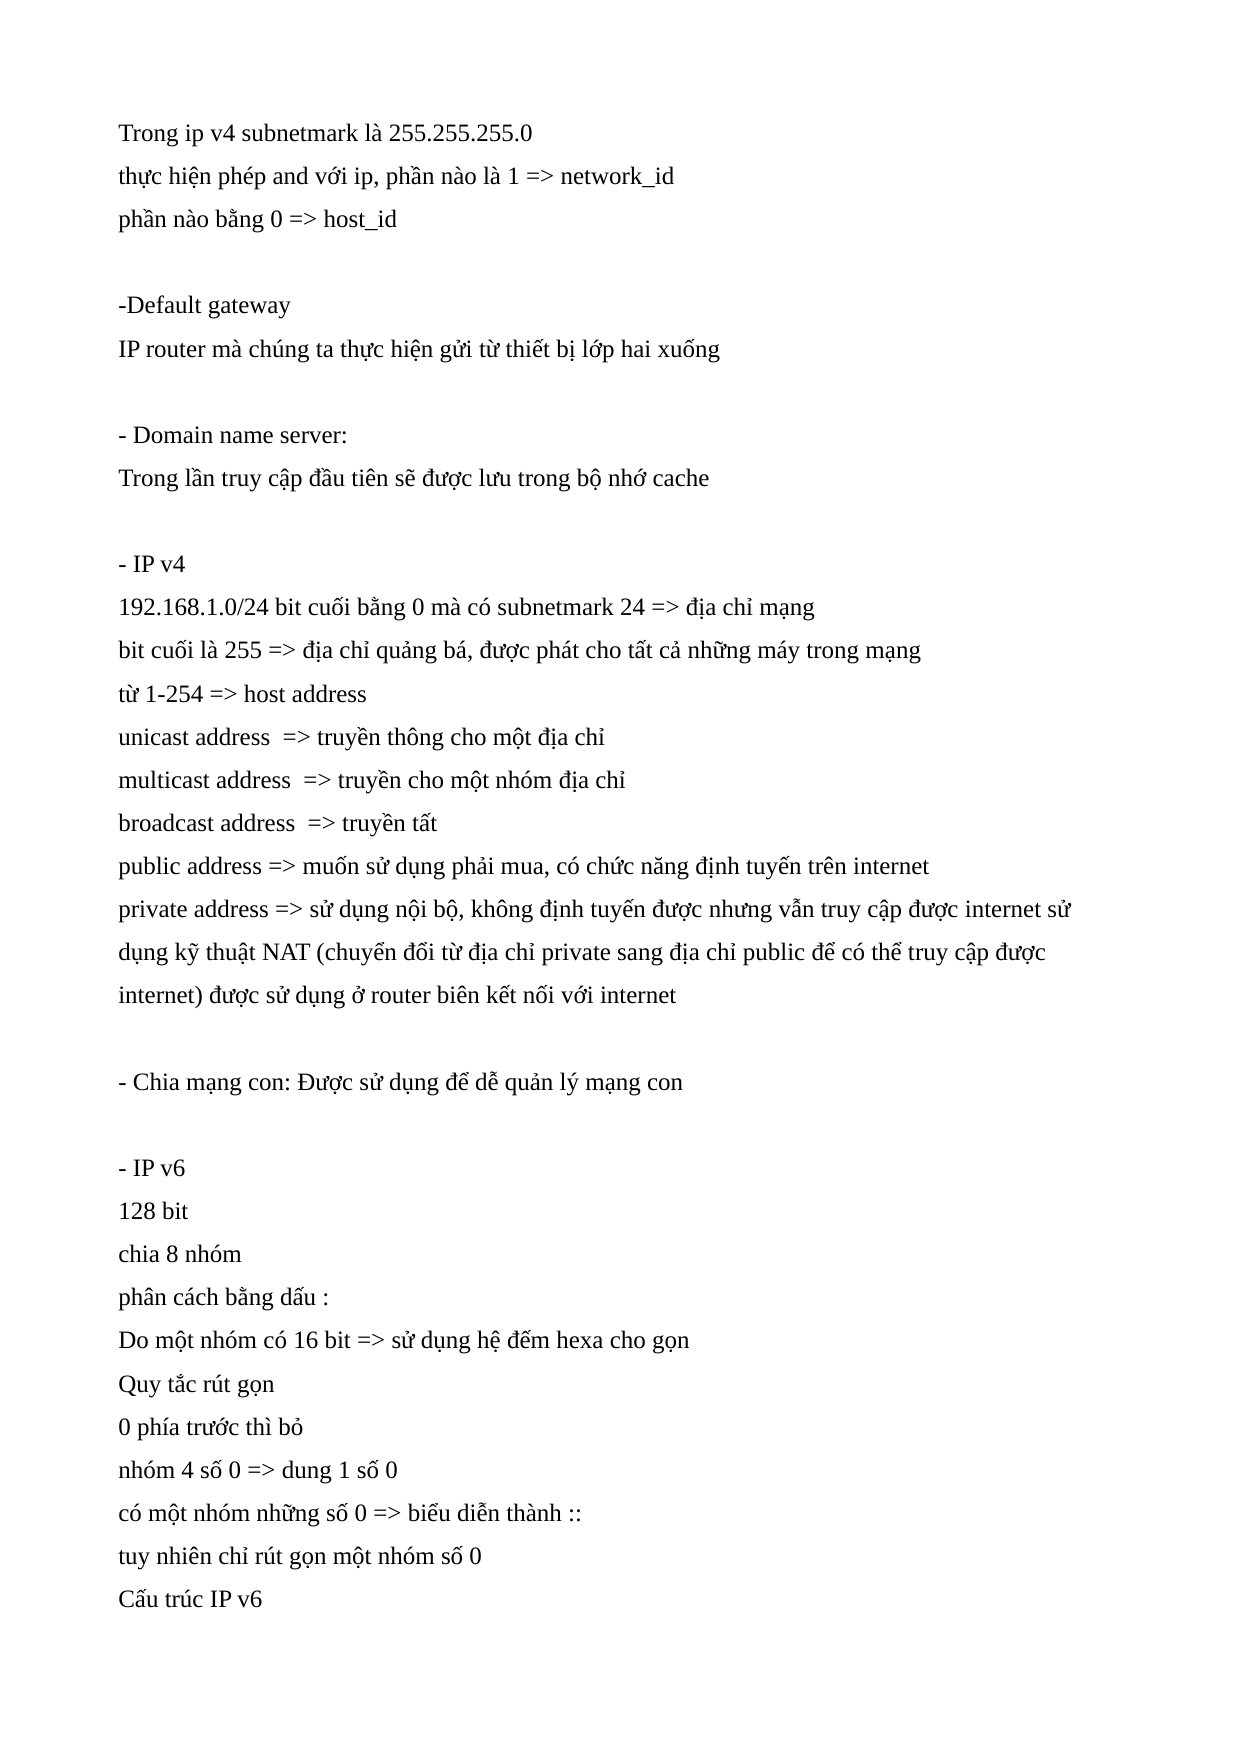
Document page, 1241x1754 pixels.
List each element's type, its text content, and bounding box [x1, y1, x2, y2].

text phân cách bằng dấu : [118, 1282, 1122, 1311]
text phần nào bằng 0 => host_id [118, 204, 1122, 233]
text nhóm 4 số 0 => dung 1 số 0 [118, 1455, 1122, 1484]
text tuy nhiên chỉ rút gọn một nhóm số 0 [118, 1541, 1122, 1570]
text IP router mà chúng ta thực hiện gửi từ thiết bị lớp hai xuống [118, 334, 1122, 362]
text Trong lần truy cập đầu tiên sẽ được lưu trong bộ nhớ cache [118, 463, 1122, 492]
text 192.168.1.0/24 bit cuối bằng 0 mà có subnetmark 24 => địa chỉ mạng [118, 592, 1122, 621]
text Cấu trúc IP v6 [118, 1584, 1122, 1613]
text broadcast address => truyền tất [118, 808, 1122, 837]
text có một nhóm những số 0 => biểu diễn thành :: [118, 1498, 1122, 1527]
text - Chia mạng con: Được sử dụng để dễ quản lý mạng con [118, 1067, 1122, 1096]
text từ 1-254 => host address [118, 679, 1122, 707]
text -Default gateway [118, 291, 1122, 319]
text - IP v4 [118, 549, 1122, 578]
text unicast address => truyền thông cho một địa chỉ [118, 722, 1122, 751]
text thực hiện phép and với ip, phần nào là 1 => network_id [118, 161, 1122, 190]
text private address => sử dụng nội bộ, không định tuyến được nhưng vẫn truy cập được internet sử dụng kỹ thuật NAT (chuyển đổi từ địa chỉ private sang địa chỉ public để có thể truy cập được internet) được sử dụng ở router biên kết nối với internet [118, 894, 1122, 1009]
text 0 phía trước thì bỏ [118, 1412, 1122, 1441]
text 128 bit [118, 1196, 1122, 1225]
text public address => muốn sử dụng phải mua, có chức năng định tuyến trên internet [118, 851, 1122, 880]
text bit cuối là 255 => địa chỉ quảng bá, được phát cho tất cả những máy trong mạng [118, 636, 1122, 664]
text Trong ip v4 subnetmark là 255.255.255.0 [118, 118, 1122, 147]
text chia 8 nhóm [118, 1239, 1122, 1268]
text - Domain name server: [118, 420, 1122, 449]
text - IP v6 [118, 1153, 1122, 1182]
text Do một nhóm có 16 bit => sử dụng hệ đếm hexa cho gọn [118, 1326, 1122, 1354]
text multicast address => truyền cho một nhóm địa chỉ [118, 765, 1122, 794]
text Quy tắc rút gọn [118, 1369, 1122, 1397]
